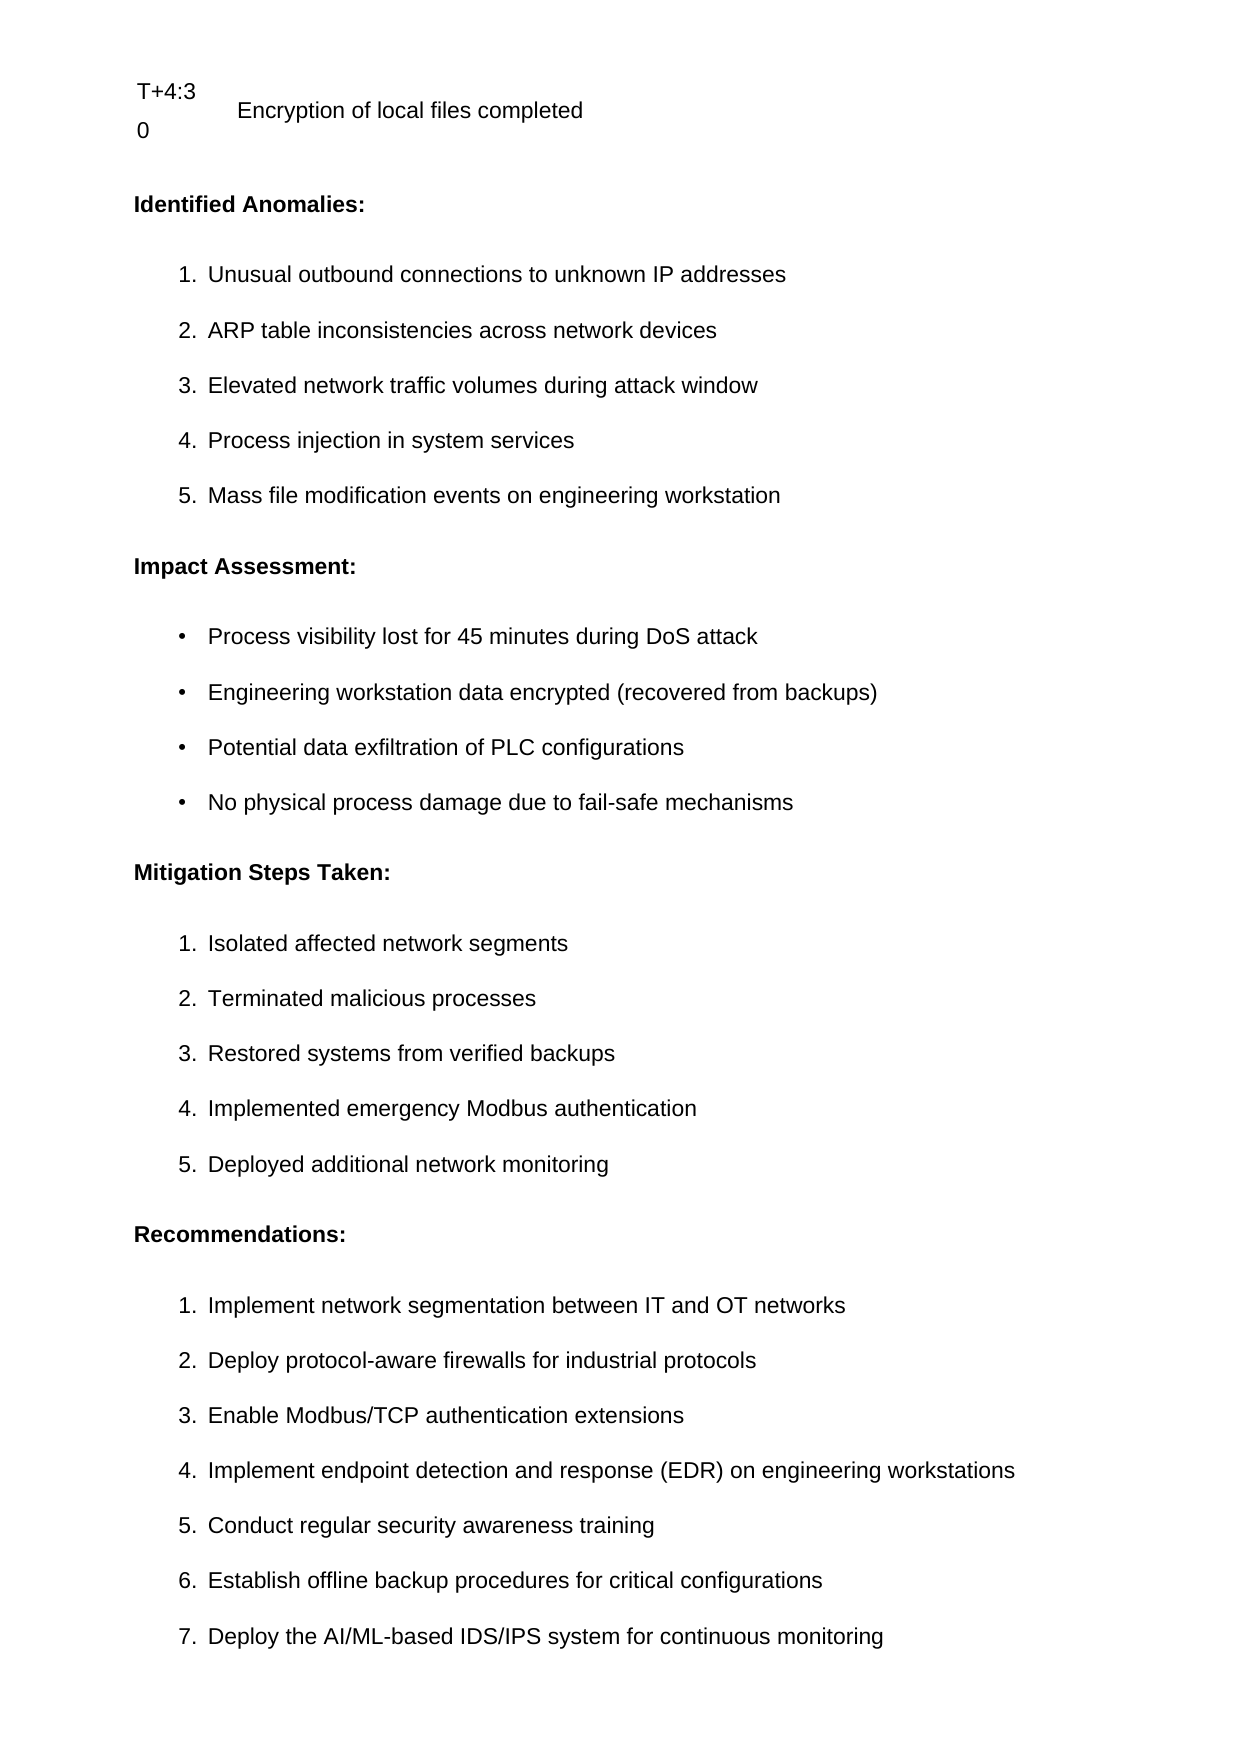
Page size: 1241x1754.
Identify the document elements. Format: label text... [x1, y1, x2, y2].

text Identified Anomalies: [134, 191, 1166, 217]
list Process visibility lost for 45 minutes during DoS attack [178, 623, 1166, 650]
list Deploy protocol-aware firewalls for industrial protocols [178, 1347, 1166, 1373]
list Isolated affected network segments [178, 930, 1166, 956]
list Elevated network traffic volumes during attack window [178, 372, 1166, 398]
list Restored systems from verified backups [178, 1040, 1166, 1067]
table_cell T+4:30 [118, 59, 218, 175]
text Recommendations: [134, 1221, 1166, 1248]
list Implement network segmentation between IT and OT networks [178, 1292, 1166, 1318]
list Unusual outbound connections to unknown IP addresses [178, 261, 1166, 288]
text Impact Assessment: [134, 553, 1166, 579]
list Conduct regular security awareness training [178, 1512, 1166, 1539]
list Deploy the AI/ML-based IDS/IPS system for continuous monitoring [178, 1623, 1166, 1649]
list Enable Modbus/TCP authentication extensions [178, 1402, 1166, 1428]
list Engineering workstation data encrypted (recovered from backups) [178, 678, 1166, 705]
list Implemented emergency Modbus authentication [178, 1095, 1166, 1122]
list Terminated malicious processes [178, 985, 1166, 1012]
list Process injection in system services [178, 427, 1166, 453]
list Deployed additional network monitoring [178, 1151, 1166, 1177]
list ARP table inconsistencies across network devices [178, 317, 1166, 343]
text Mitigation Steps Taken: [134, 859, 1166, 886]
list Implement endpoint detection and response (EDR) on engineering workstations [178, 1457, 1166, 1484]
list Potential data exfiltration of PLC configurations [178, 733, 1166, 760]
list No physical process damage due to fail-safe mechanisms [178, 789, 1166, 815]
table_cell Encryption of local files completed [218, 59, 821, 175]
list Establish offline backup procedures for critical configurations [178, 1567, 1166, 1594]
list Mass file modification events on engineering workstation [178, 482, 1166, 508]
